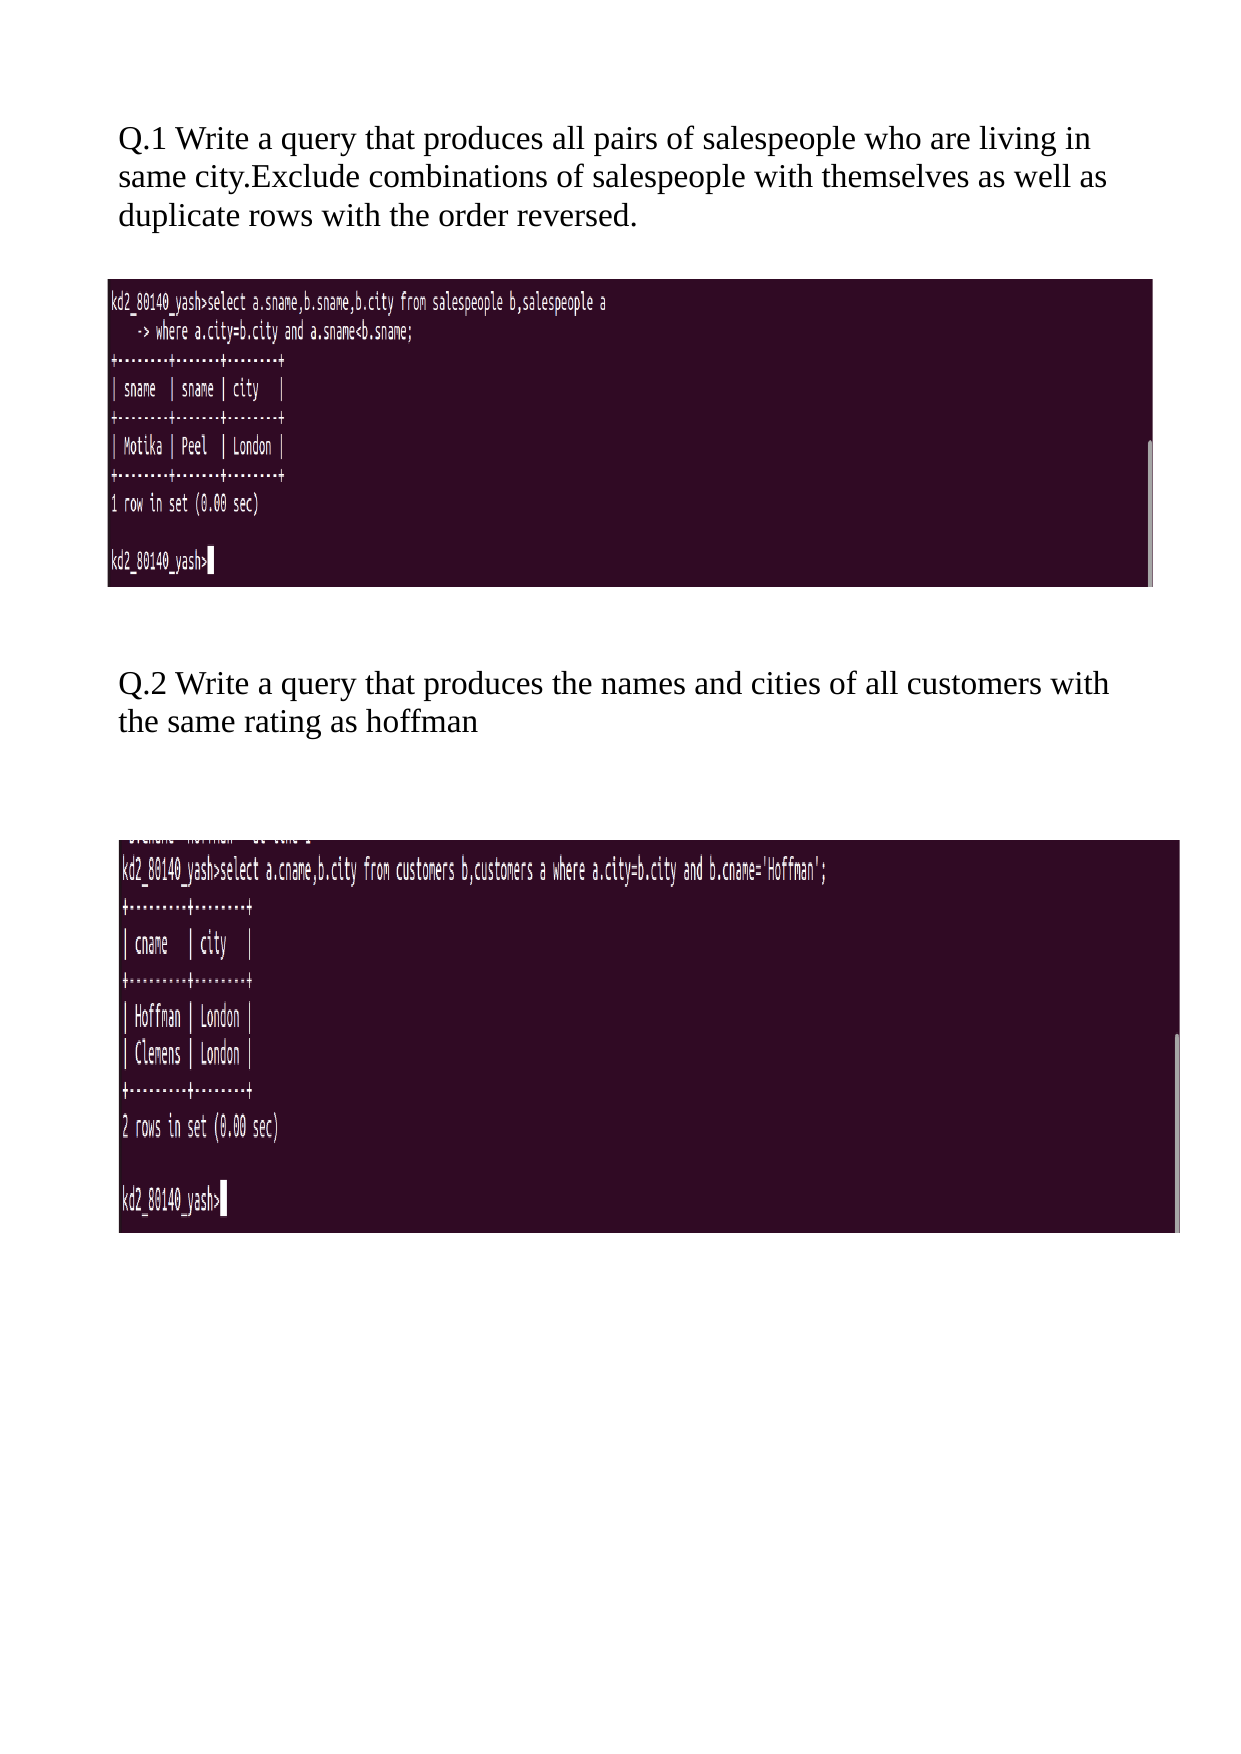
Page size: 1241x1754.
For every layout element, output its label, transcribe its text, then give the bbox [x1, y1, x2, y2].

text Q.2 Write a query that produces the names and cities of all customers with the same rating as hoffman [118, 663, 1122, 739]
picture [118, 840, 1180, 1233]
text Q.1 Write a query that produces all pairs of salespeople who are living in same city.Exclude combinations of salespeople with themselves as well as duplicate rows with the order reversed. [118, 118, 1122, 233]
picture [107, 279, 1153, 587]
